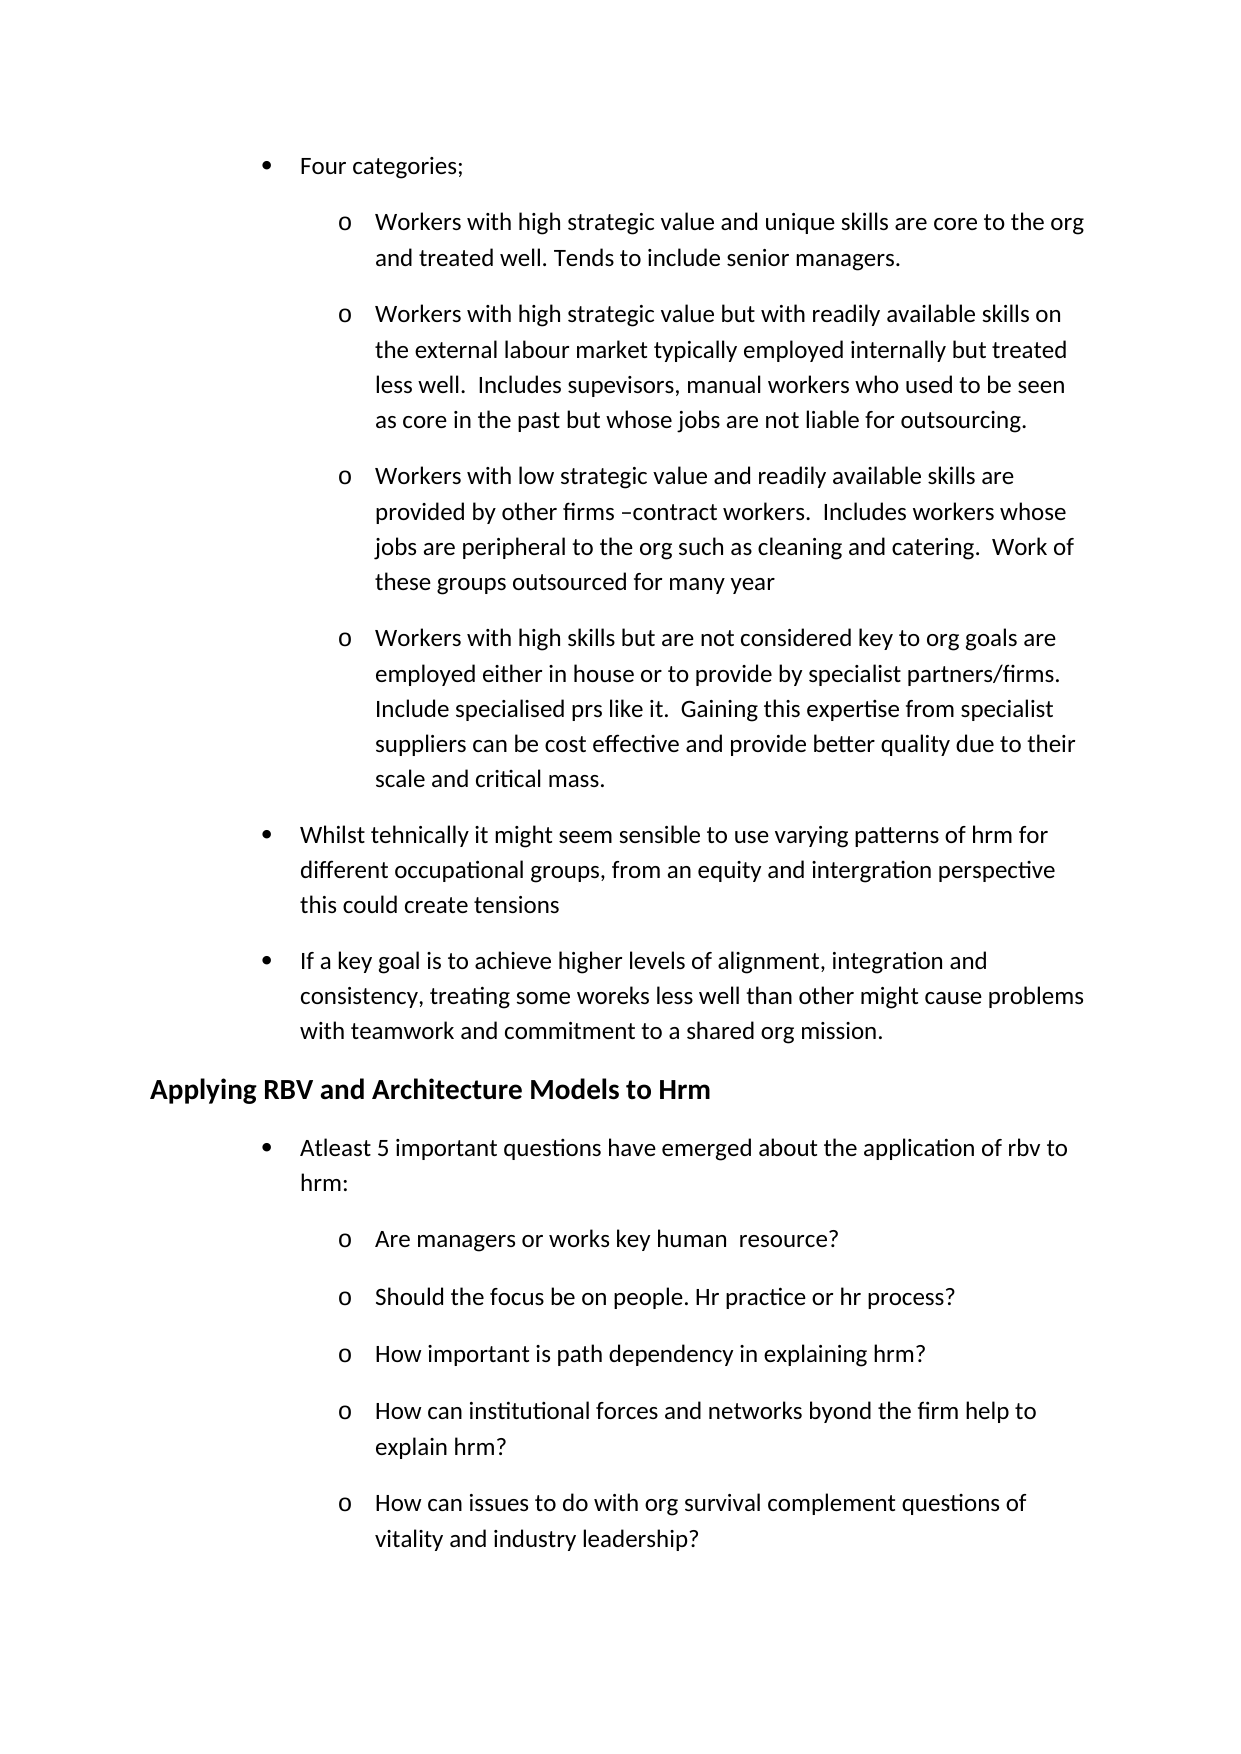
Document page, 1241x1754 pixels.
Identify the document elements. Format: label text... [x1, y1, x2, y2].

list Workers with high strategic value and unique skills are core to the org and treated well. Tends to include senior managers. [337, 206, 1090, 273]
list Are managers or works key human resource? [337, 1223, 1090, 1255]
text Applying RBV and Architecture Models to Hrm [150, 1071, 1090, 1106]
list If a key goal is to achieve higher levels of alignment, integration and consistency, treating some woreks less well than other might cause problems with teamwork and commitment to a shared org mission. [262, 945, 1090, 1046]
list Should the focus be on people. Hr practice or hr process? [337, 1281, 1090, 1312]
list How can issues to do with org survival complement questions of vitality and industry leadership? [337, 1487, 1090, 1554]
list Four categories; [262, 150, 1090, 181]
list Whilst tehnically it might seem sensible to use varying patterns of hrm for different occupational groups, from an equity and intergration perspective this could create tensions [262, 819, 1090, 920]
list Workers with high strategic value but with readily available skills on the external labour market typically employed internally but treated less well. Includes supevisors, manual workers who used to be seen as core in the past but whose jobs are not liable for outsourcing. [337, 298, 1090, 435]
list How important is path dependency in explaining hrm? [337, 1338, 1090, 1370]
list How can institutional forces and networks byond the firm help to explain hrm? [337, 1395, 1090, 1462]
list Workers with high skills but are not considered key to org goals are employed either in house or to provide by specialist partners/firms. Include specialised prs like it. Gaining this expertise from specialist suppliers can be cost effective and provide better quality due to their scale and critical mass. [337, 622, 1090, 794]
list Atleast 5 important questions have emerged about the application of rbv to hrm: [262, 1133, 1090, 1198]
list Workers with low strategic value and readily available skills are provided by other firms –contract workers. Includes workers whose jobs are peripheral to the org such as cleaning and catering. Work of these groups outsourced for many year [337, 460, 1090, 597]
